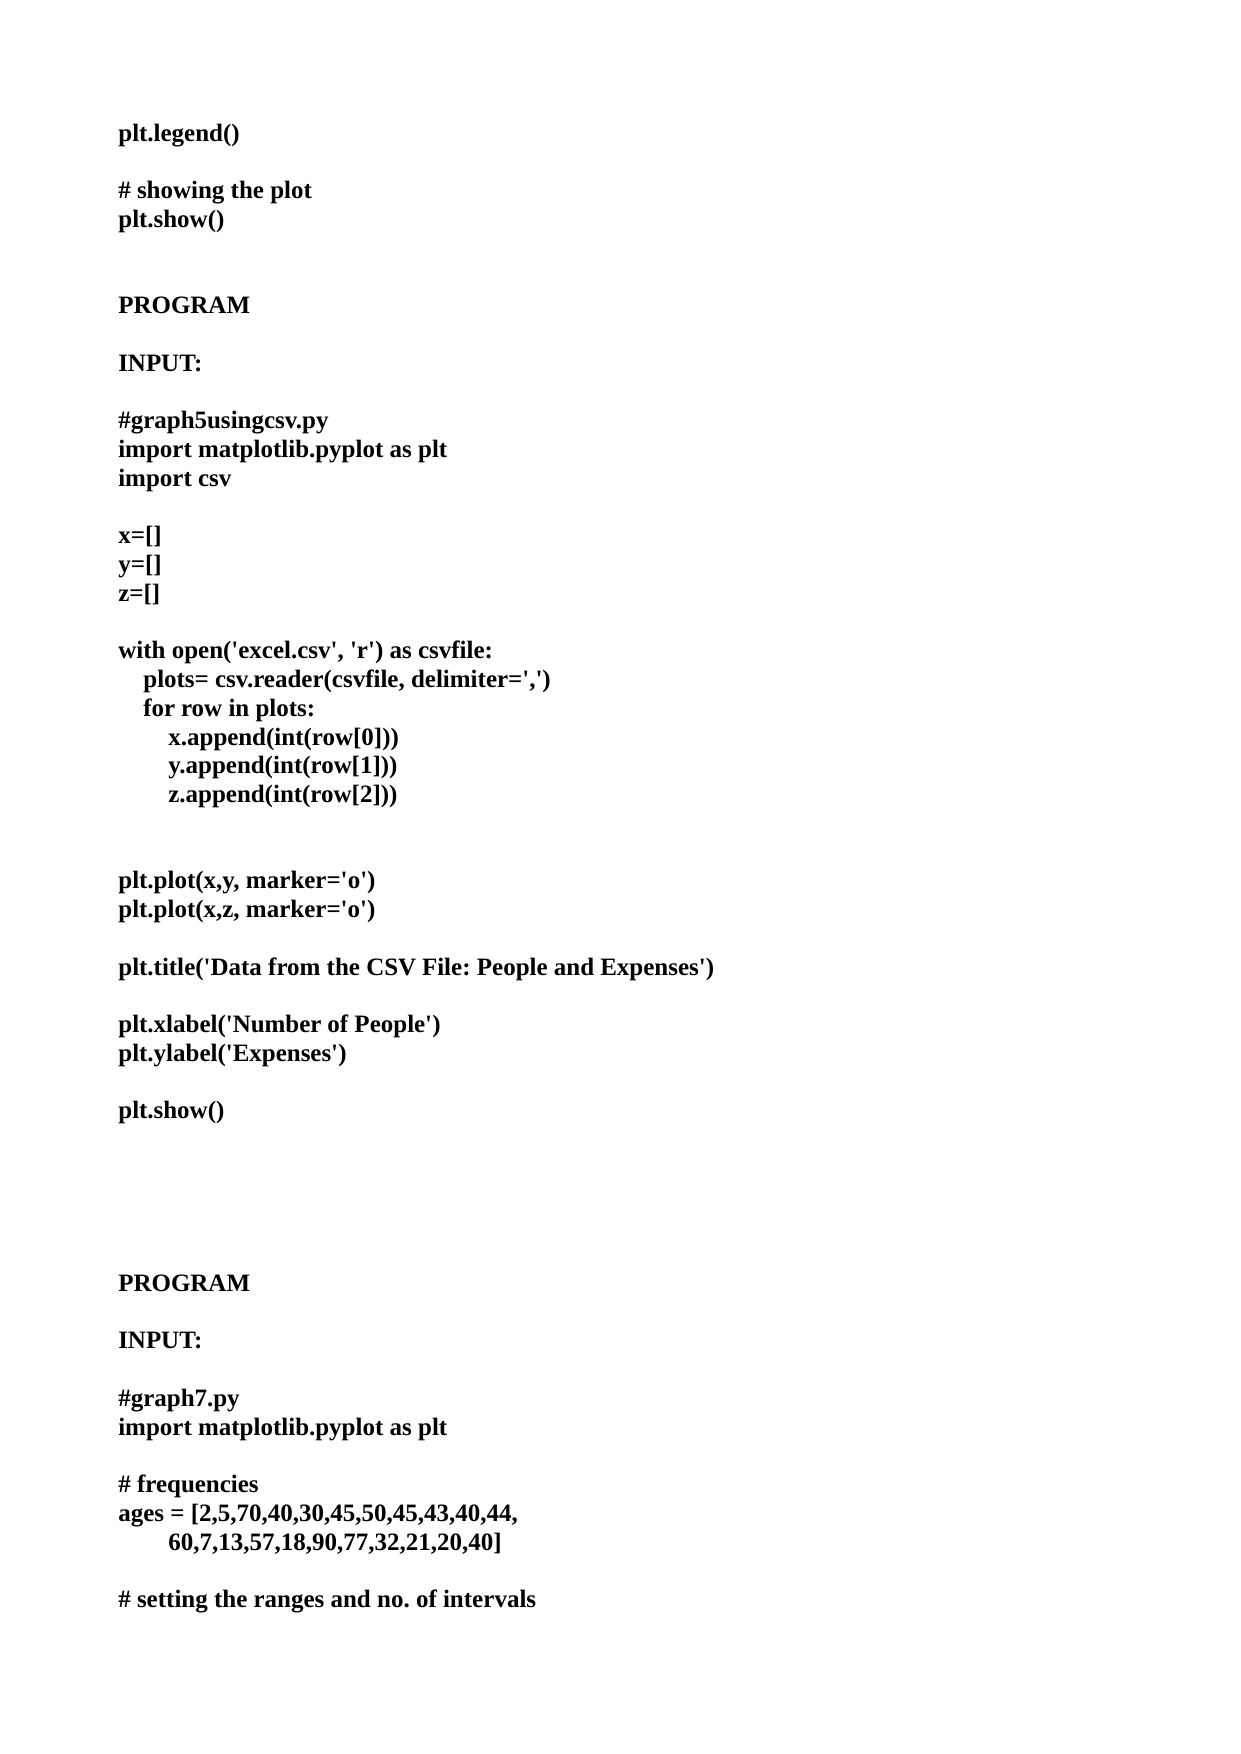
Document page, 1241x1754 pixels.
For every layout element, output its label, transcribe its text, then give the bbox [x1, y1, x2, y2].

text y.append(int(row[1])) [118, 751, 1122, 779]
text plt.plot(x,y, marker='o') [118, 866, 1122, 894]
text plots= csv.reader(csvfile, delimiter=',') [118, 664, 1122, 693]
text plt.legend() [118, 118, 1122, 147]
text import csv [118, 463, 1122, 492]
text # setting the ranges and no. of intervals [118, 1584, 1122, 1613]
text plt.xlabel('Number of People') [118, 1009, 1122, 1038]
text PROGRAM [118, 1268, 1122, 1297]
text plt.plot(x,z, marker='o') [118, 894, 1122, 923]
text INPUT: [118, 348, 1122, 377]
text z=[] [118, 578, 1122, 607]
text import matplotlib.pyplot as plt [118, 434, 1122, 463]
text z.append(int(row[2])) [118, 779, 1122, 808]
text plt.title('Data from the CSV File: People and Expenses') [118, 952, 1122, 981]
text INPUT: [118, 1326, 1122, 1354]
text x=[] [118, 521, 1122, 549]
text with open('excel.csv', 'r') as csvfile: [118, 636, 1122, 664]
text # frequencies [118, 1469, 1122, 1498]
text import matplotlib.pyplot as plt [118, 1412, 1122, 1441]
text plt.show() [118, 204, 1122, 233]
text #graph7.py [118, 1383, 1122, 1412]
text plt.show() [118, 1096, 1122, 1124]
text ages = [2,5,70,40,30,45,50,45,43,40,44, [118, 1498, 1122, 1527]
text # showing the plot [118, 176, 1122, 204]
text PROGRAM [118, 291, 1122, 319]
text y=[] [118, 549, 1122, 578]
text x.append(int(row[0])) [118, 722, 1122, 751]
text 60,7,13,57,18,90,77,32,21,20,40] [118, 1527, 1122, 1556]
text #graph5usingcsv.py [118, 406, 1122, 434]
text for row in plots: [118, 693, 1122, 722]
text plt.ylabel('Expenses') [118, 1038, 1122, 1067]
